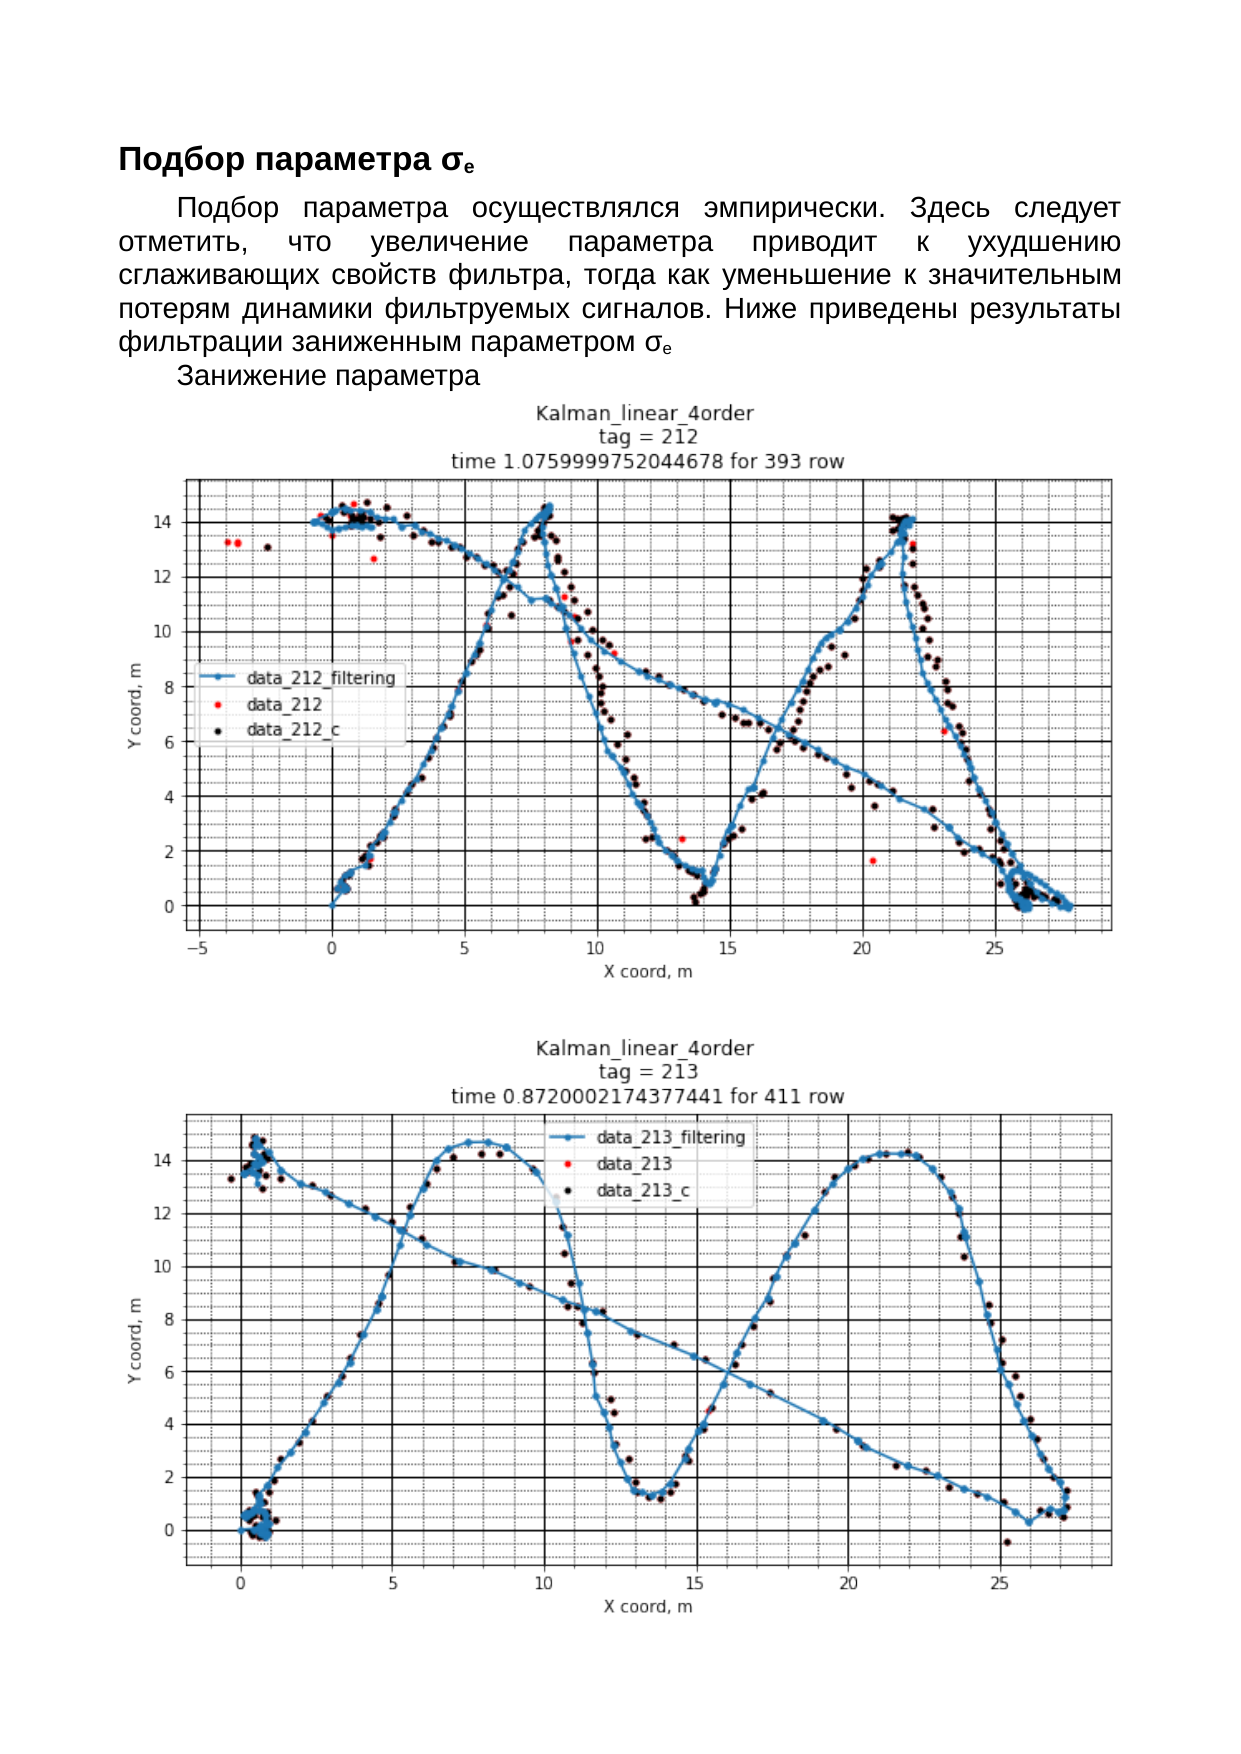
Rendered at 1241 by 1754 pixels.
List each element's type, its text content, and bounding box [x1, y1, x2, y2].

text Занижение параметра [118, 358, 1122, 391]
text Подбор параметра осуществлялся эмпирически. Здесь следует отметить, что увеличение параметра приводит к ухудшению сглаживающих свойств фильтра, тогда как уменьшение к значительным потерям динамики фильтруемых сигналов. Ниже приведены результаты фильтрации заниженным параметром σe [118, 190, 1122, 358]
picture [118, 391, 1123, 993]
picture [118, 1026, 1123, 1628]
subtitle Подбор параметра σe [118, 139, 1122, 178]
